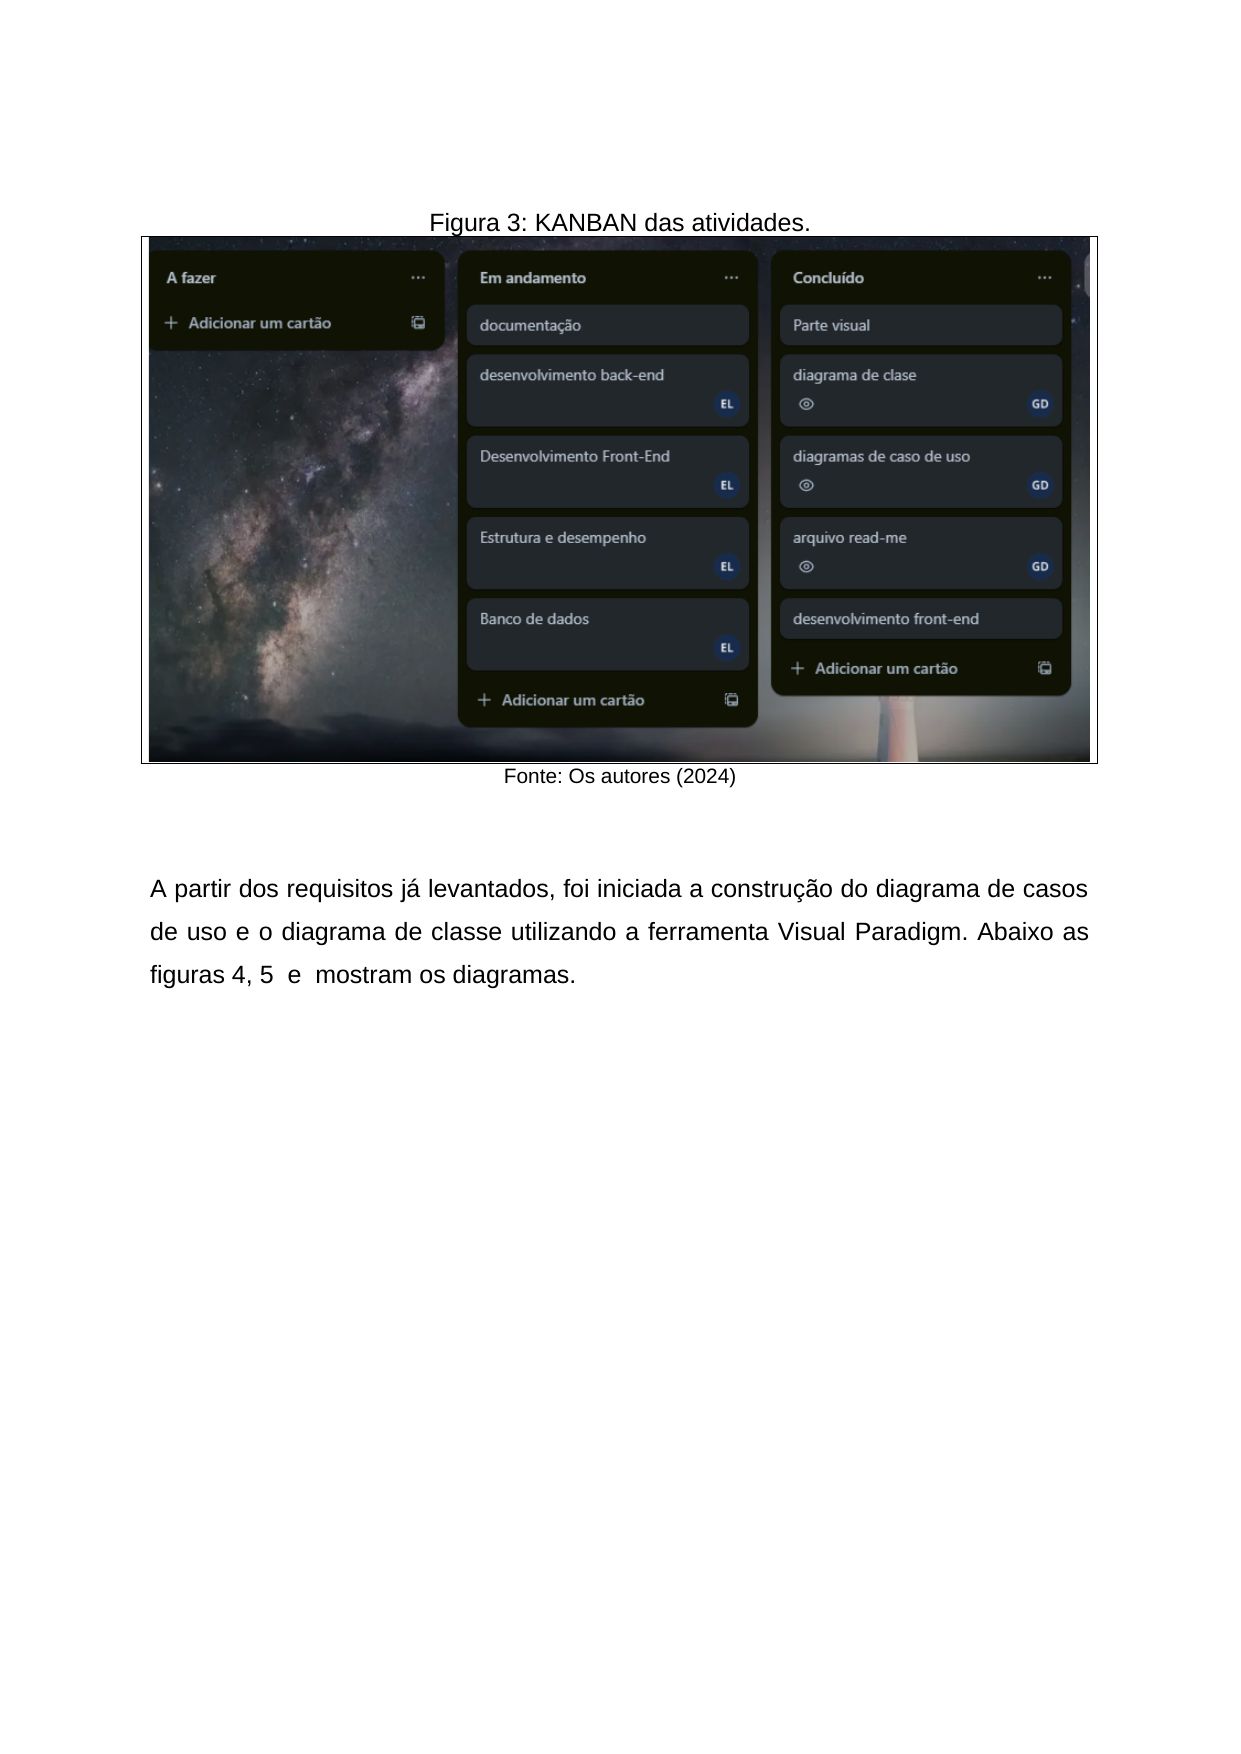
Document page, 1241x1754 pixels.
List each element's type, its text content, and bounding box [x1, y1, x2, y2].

text A partir dos requisitos já levantados, foi iniciada a construção do diagrama de casos de uso e o diagrama de classe utilizando a ferramenta Visual Paradigm. Abaixo as figuras 4, 5 e mostram os diagramas. [150, 874, 1090, 989]
text Fonte: Os autores (2024) [150, 764, 1090, 788]
table_header [142, 237, 1097, 763]
text Figura 3: KANBAN das atividades. [150, 207, 1090, 236]
